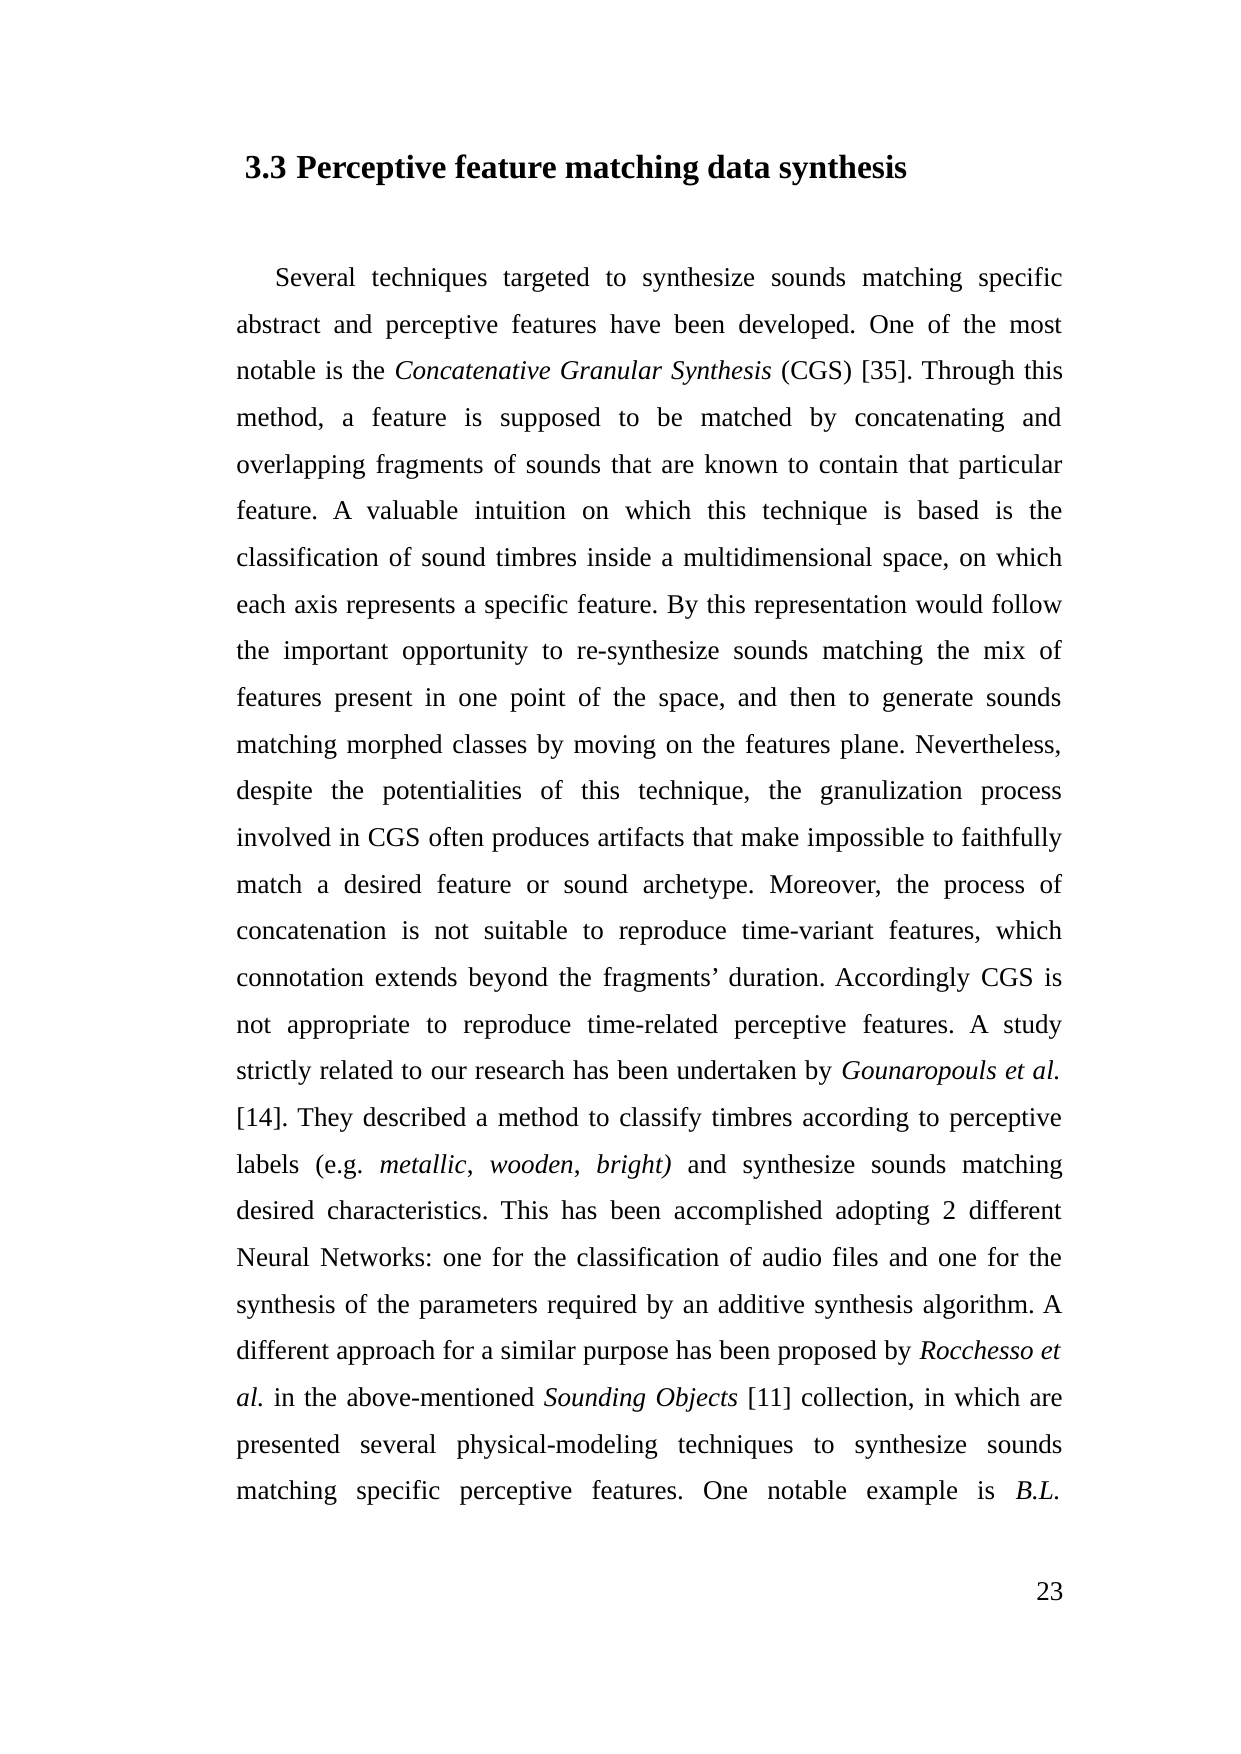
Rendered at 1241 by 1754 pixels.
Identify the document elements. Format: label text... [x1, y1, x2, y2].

subtitle Perceptive feature matching data synthesis [236, 148, 1063, 186]
text Several techniques targeted to synthesize sounds matching specific abstract and perceptive features have been developed. One of the most notable is the Concatenative Granular Synthesis (CGS) [35]. Through this method, a feature is supposed to be matched by concatenating and overlapping fragments of sounds that are known to contain that particular feature. A valuable intuition on which this technique is based is the classification of sound timbres inside a multidimensional space, on which each axis represents a specific feature. By this representation would follow the important opportunity to re-synthesize sounds matching the mix of features present in one point of the space, and then to generate sounds matching morphed classes by moving on the features plane. Nevertheless, despite the potentialities of this technique, the granulization process involved in CGS often produces artifacts that make impossible to faithfully match a desired feature or sound archetype. Moreover, the process of concatenation is not suitable to reproduce time-variant features, which connotation extends beyond the fragments’ duration. Accordingly CGS is not appropriate to reproduce time-related perceptive features. A study strictly related to our research has been undertaken by Gounaropouls et al. [14]. They described a method to classify timbres according to perceptive labels (e.g. metallic, wooden, bright) and synthesize sounds matching desired characteristics. This has been accomplished adopting 2 different Neural Networks: one for the classification of audio files and one for the synthesis of the parameters required by an additive synthesis algorithm. A different approach for a similar purpose has been proposed by Rocchesso et al. in the above-mentioned Sounding Objects [11] collection, in which are presented several physical-modeling techniques to synthesize sounds matching specific perceptive features. One notable example is B.L. [236, 261, 1063, 1506]
